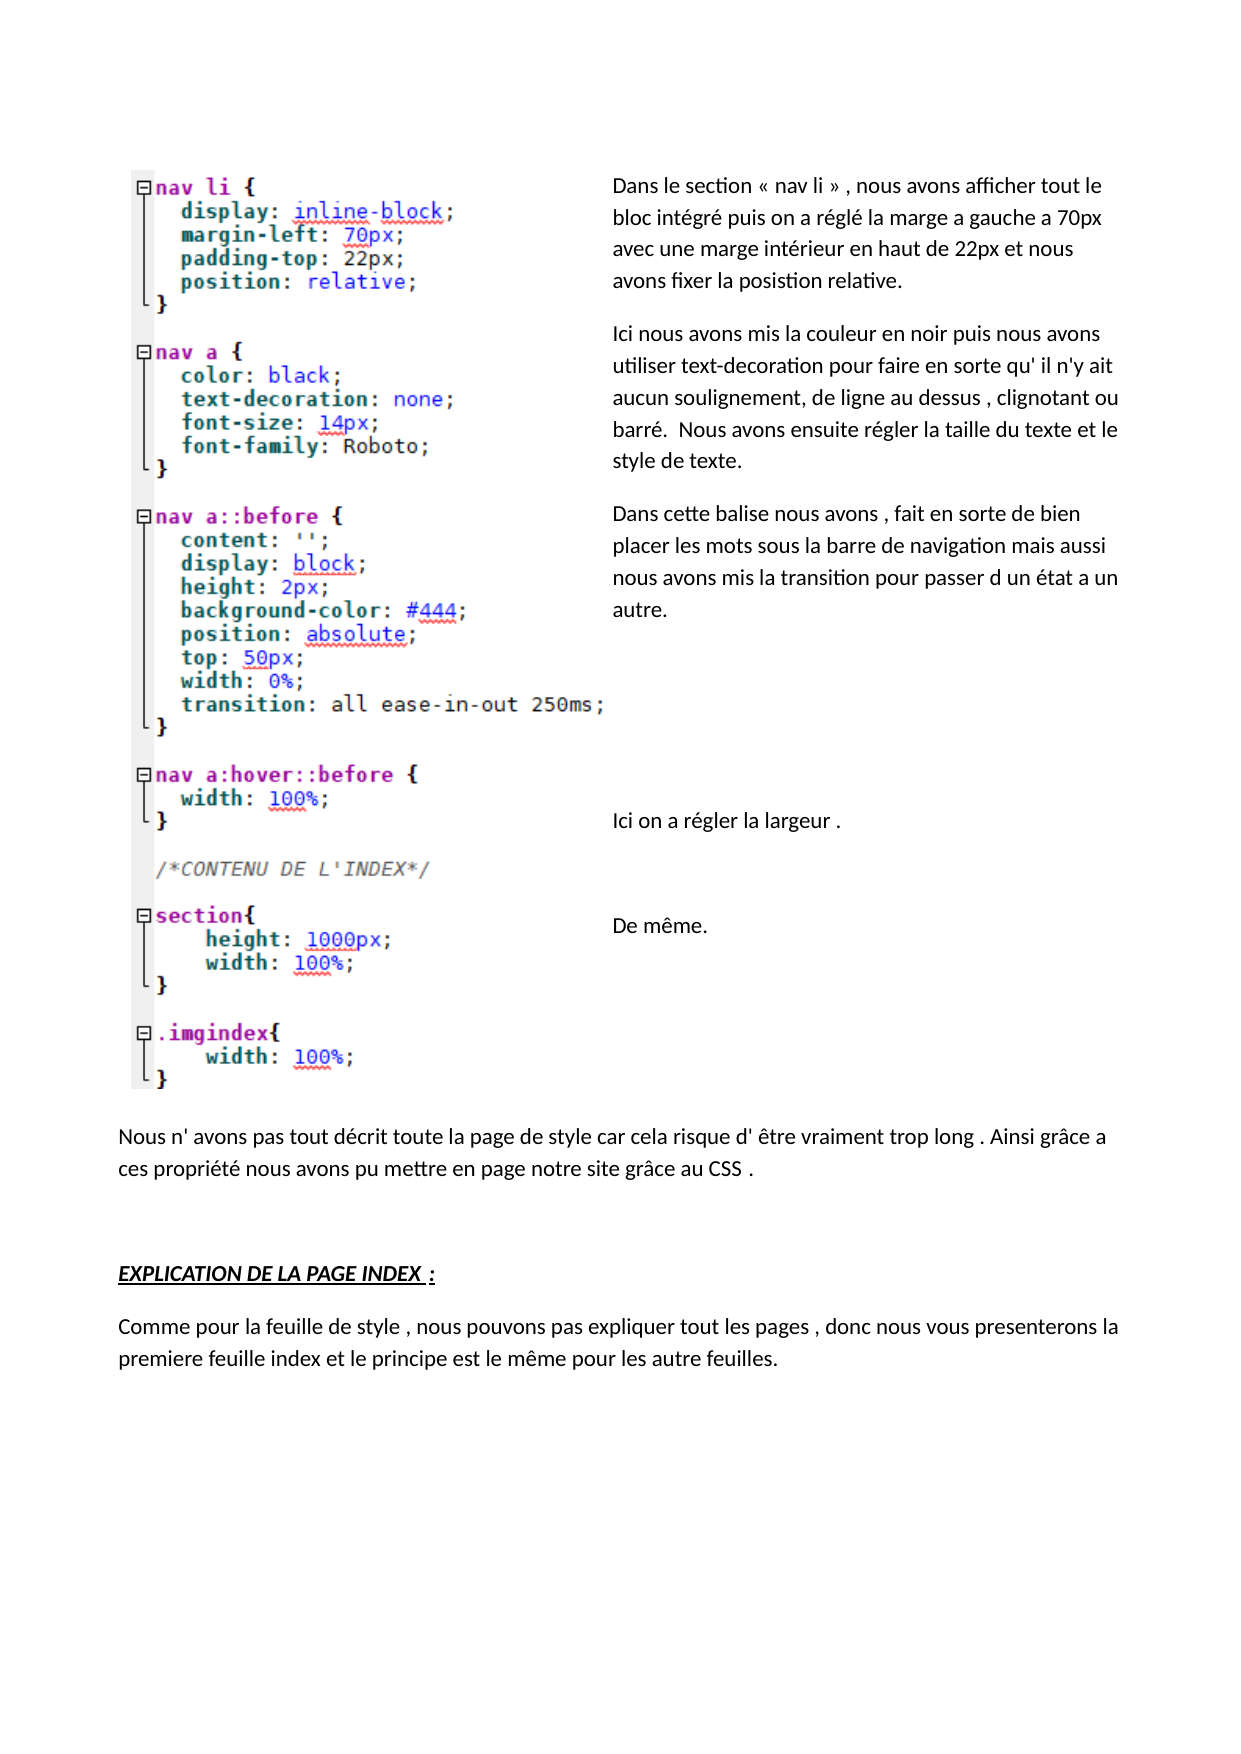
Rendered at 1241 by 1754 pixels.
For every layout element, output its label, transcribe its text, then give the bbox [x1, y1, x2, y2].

picture [131, 170, 613, 1089]
text Nous n' avons pas tout décrit toute la page de style car cela risque d' être vraiment trop long . Ainsi grâce a ces propriété nous avons pu mettre en page notre site grâce au CSS . [118, 1122, 1122, 1182]
text Ici on a régler la largeur . [613, 806, 1122, 834]
text Ici nous avons mis la couleur en noir puis nous avons utiliser text-decoration pour faire en sorte qu' il n'y ait aucun soulignement, de ligne au dessus , clignotant ou barré. Nous avons ensuite régler la taille du texte et le style de texte. [613, 319, 1122, 475]
text Dans le section « nav li » , nous avons afficher tout le bloc intégré puis on a réglé la marge a gauche a 70px avec une marge intérieur en haut de 22px et nous avons fixer la posistion relative. [613, 171, 1122, 294]
text Dans cette balise nous avons , fait en sorte de bien placer les mots sous la barre de navigation mais aussi nous avons mis la transition pour passer d un état a un autre. [613, 499, 1122, 623]
text EXPLICATION DE LA PAGE INDEX : [118, 1259, 1122, 1287]
text De même. [613, 911, 1122, 939]
text Comme pour la feuille de style , nous pouvons pas expliquer tout les pages , donc nous vous presenterons la premiere feuille index et le principe est le même pour les autre feuilles. [118, 1312, 1122, 1372]
text [118, 911, 131, 939]
